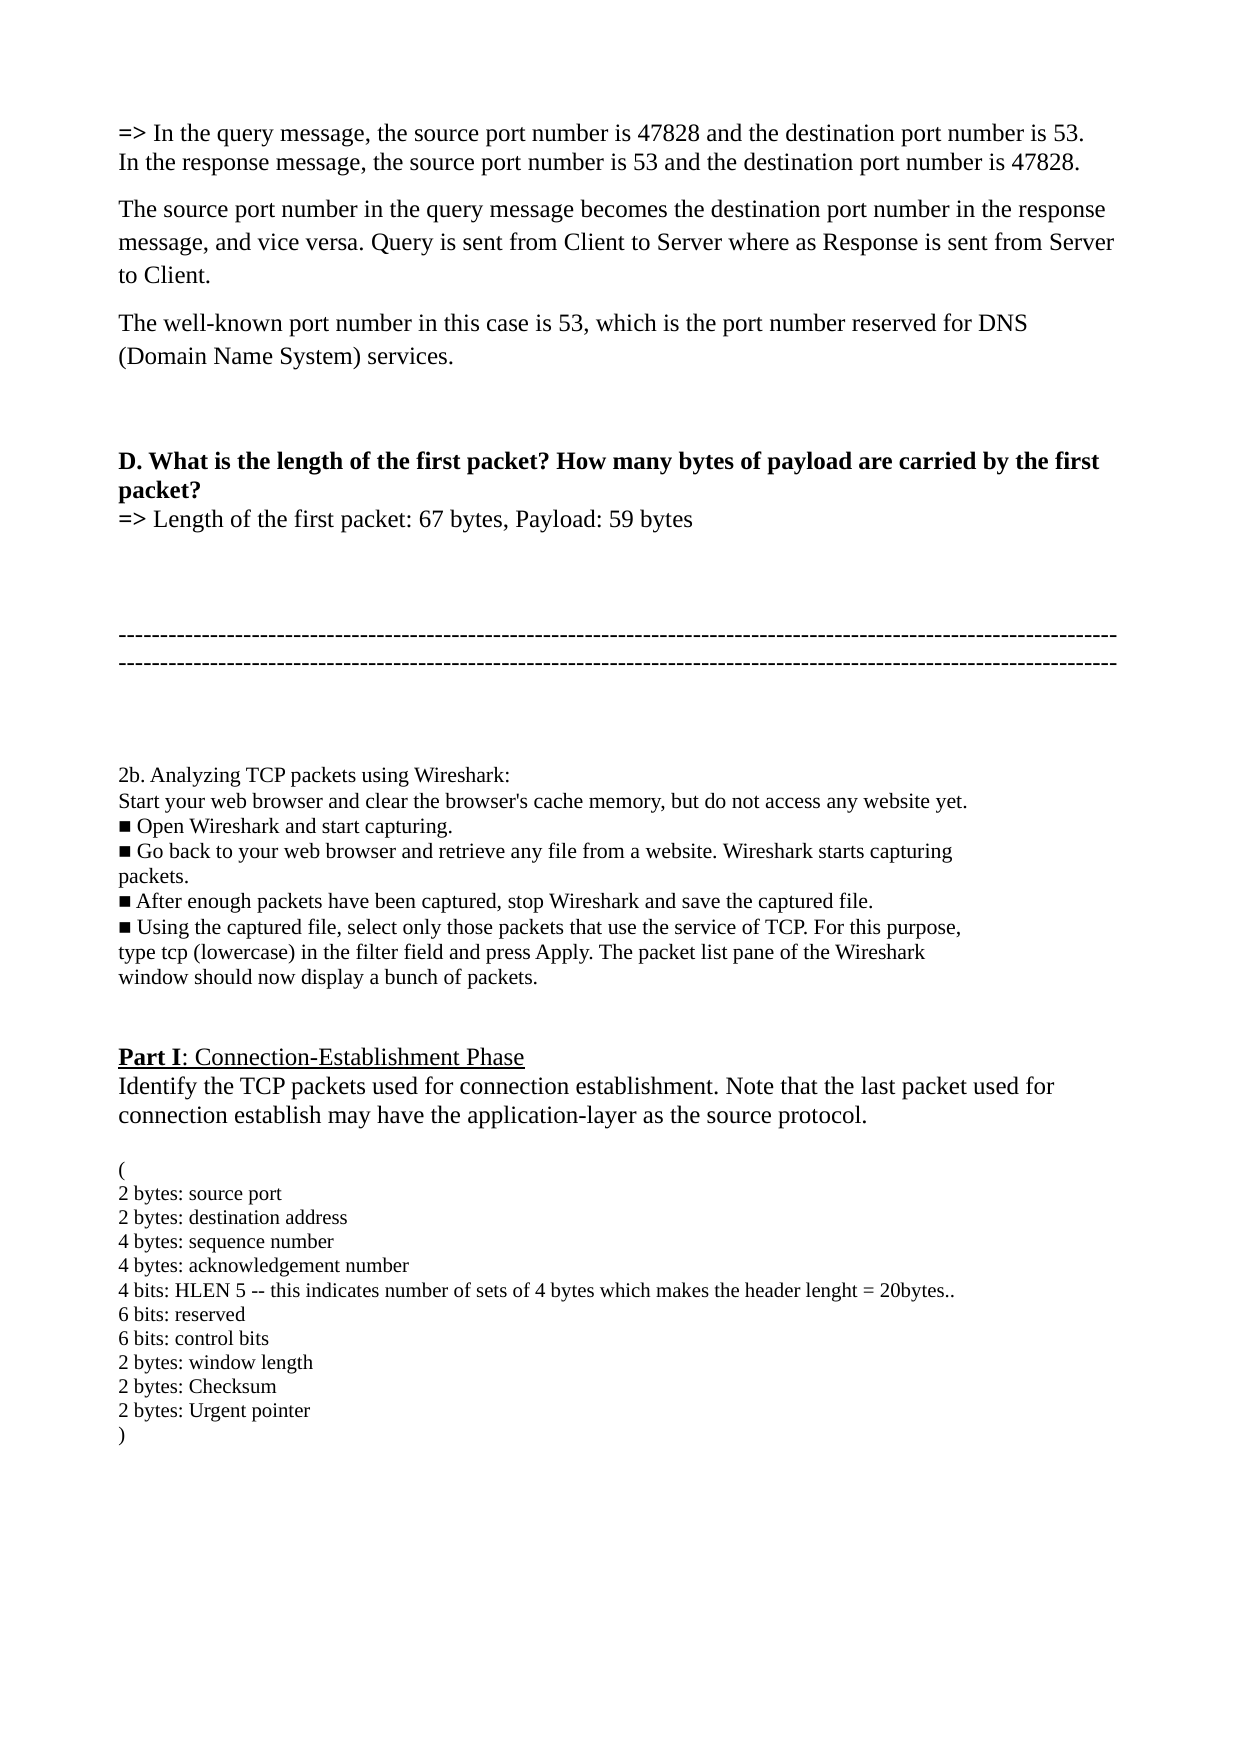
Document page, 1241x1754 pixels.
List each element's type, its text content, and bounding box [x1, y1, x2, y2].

text D. What is the length of the first packet? How many bytes of payload are carried by the first [118, 446, 1122, 475]
text ■ After enough packets have been captured, stop Wireshark and save the captured file. [118, 888, 1122, 914]
text window should now display a bunch of packets. [118, 964, 1122, 989]
text connection establish may have the application-layer as the source protocol. [118, 1100, 1122, 1128]
text ------------------------------------------------------------------------------------------------------------------------ [118, 647, 1122, 676]
text ■ Using the captured file, select only those packets that use the service of TCP. For this purpose, [118, 914, 1122, 939]
text ) [118, 1422, 1122, 1446]
text Identify the TCP packets used for connection establishment. Note that the last packet used for [118, 1071, 1122, 1100]
text The source port number in the query message becomes the destination port number in the response message, and vice versa. Query is sent from Client to Server where as Response is sent from Server to Client. [118, 194, 1122, 289]
text packets. [118, 863, 1122, 888]
text The well-known port number in this case is 53, which is the port number reserved for DNS (Domain Name System) services. [118, 308, 1122, 370]
text In the response message, the source port number is 53 and the destination port number is 47828. [118, 147, 1122, 176]
text ■ Open Wireshark and start capturing. [118, 813, 1122, 838]
text packet? [118, 475, 1122, 504]
text type tcp (lowercase) in the filter field and press Apply. The packet list pane of the Wireshark [118, 939, 1122, 964]
text => In the query message, the source port number is 47828 and the destination port number is 53. [118, 118, 1122, 147]
text ------------------------------------------------------------------------------------------------------------------------ [118, 619, 1122, 647]
text 2 bytes: source port 2 bytes: destination address 4 bytes: sequence number 4 bytes: acknowledgement number 4 bits: HLEN 5 -- this indicates number of sets of 4 bytes which makes the header lenght = 20bytes.. 6 bits: reserved 6 bits: control bits 2 bytes: window length 2 bytes: Checksum 2 bytes: Urgent pointer [118, 1181, 1122, 1422]
text 2b. Analyzing TCP packets using Wireshark: [118, 762, 1122, 788]
text ■ Go back to your web browser and retrieve any file from a website. Wireshark starts capturing [118, 838, 1122, 863]
text ( [118, 1157, 1122, 1181]
text Start your web browser and clear the browser's cache memory, but do not access any website yet. [118, 788, 1122, 813]
text => Length of the first packet: 67 bytes, Payload: 59 bytes [118, 504, 1122, 532]
text Part I: Connection-Establishment Phase [118, 1042, 1122, 1071]
